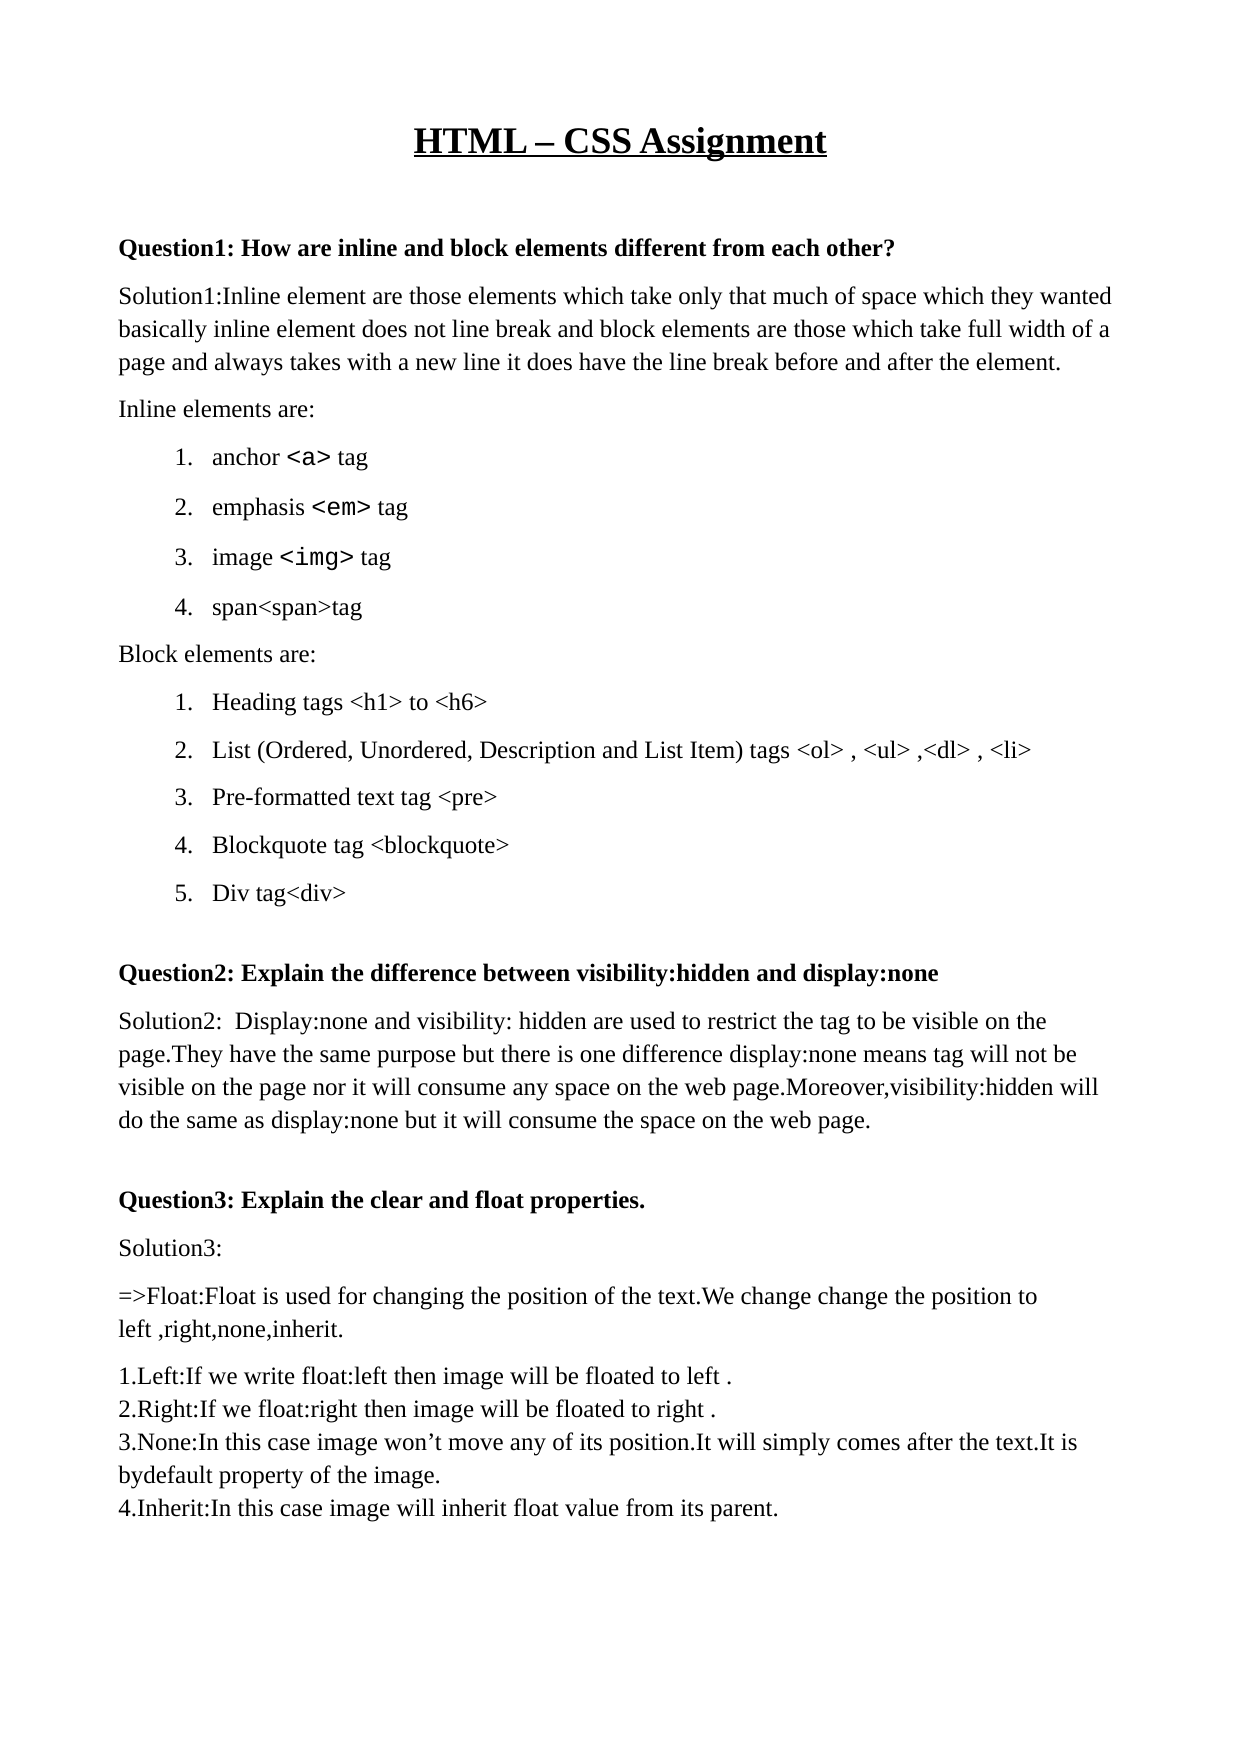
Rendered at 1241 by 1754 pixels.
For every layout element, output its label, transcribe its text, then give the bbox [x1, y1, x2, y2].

list Pre-formatted text tag <pre> [174, 782, 1122, 811]
text =>Float:Float is used for changing the position of the text.We change change the position to left ,right,none,inherit. [118, 1281, 1122, 1342]
text Block elements are: [118, 639, 1122, 668]
list Blockquote tag <blockquote> [174, 830, 1122, 859]
list image <img> tag [174, 542, 1122, 573]
text Question1: How are inline and block elements different from each other? [118, 233, 1122, 262]
text HTML – CSS Assignment [118, 118, 1122, 161]
list anchor <a> tag [174, 442, 1122, 473]
text Solution1:Inline element are those elements which take only that much of space which they wanted basically inline element does not line break and block elements are those which take full width of a page and always takes with a new line it does have the line break before and after the element. [118, 281, 1122, 376]
list emphasis <em> tag [174, 492, 1122, 523]
text Question2: Explain the difference between visibility:hidden and display:none [118, 925, 1122, 987]
list List (Ordered, Unordered, Description and List Item) tags <ol> , <ul> ,<dl> , <li> [174, 735, 1122, 763]
list span<span>tag [174, 592, 1122, 621]
text Inline elements are: [118, 394, 1122, 423]
text 1.Left:If we write float:left then image will be floated to left . 2.Right:If we float:right then image will be floated to right . 3.None:In this case image won’t move any of its position.It will simply comes after the text.It is bydefault property of the image. 4.Inherit:In this case image will inherit float value from its parent. [118, 1361, 1122, 1522]
list Div tag<div> [174, 878, 1122, 906]
text Question3: Explain the clear and float properties. [118, 1152, 1122, 1214]
text Solution2: Display:none and visibility: hidden are used to restrict the tag to be visible on the page.They have the same purpose but there is one difference display:none means tag will not be visible on the page nor it will consume any space on the web page.Moreover,visibility:hidden will do the same as display:none but it will consume the space on the web page. [118, 1006, 1122, 1134]
list Heading tags <h1> to <h6> [174, 687, 1122, 716]
text Solution3: [118, 1233, 1122, 1262]
